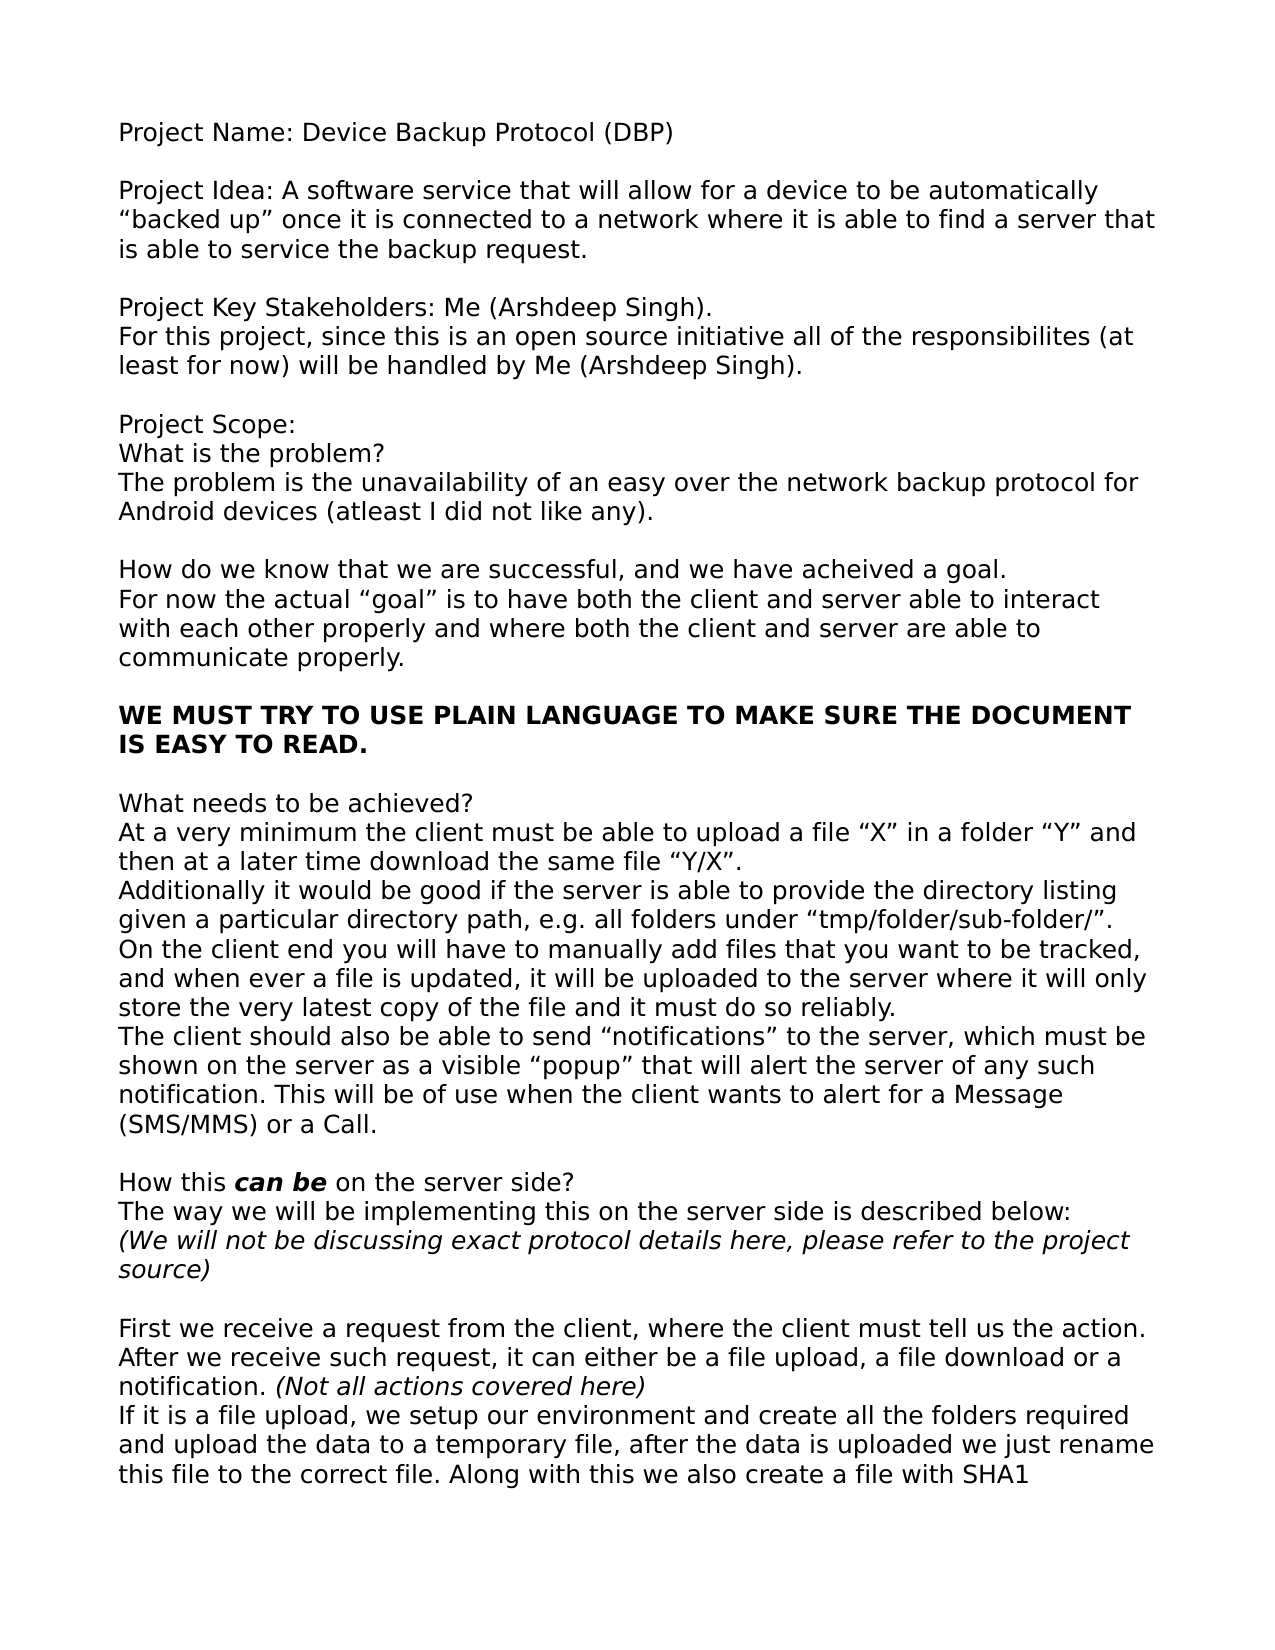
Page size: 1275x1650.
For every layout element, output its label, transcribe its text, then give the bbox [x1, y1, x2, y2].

text WE MUST TRY TO USE PLAIN LANGUAGE TO MAKE SURE THE DOCUMENT IS EASY TO READ. [118, 701, 1157, 760]
text For this project, since this is an open source initiative all of the responsibilites (at least for now) will be handled by Me (Arshdeep Singh). [118, 322, 1157, 381]
text Project Idea: A software service that will allow for a device to be automatically “backed up” once it is connected to a network where it is able to find a server that is able to service the backup request. [118, 176, 1157, 264]
text The way we will be implementing this on the server side is described below: [118, 1197, 1157, 1226]
text For now the actual “goal” is to have both the client and server able to interact with each other properly and where both the client and server are able to communicate properly. [118, 585, 1157, 672]
text First we receive a request from the client, where the client must tell us the action. [118, 1314, 1157, 1343]
text (We will not be discussing exact protocol details here, please refer to the project source) [118, 1226, 1157, 1285]
text The problem is the unavailability of an easy over the network backup protocol for Android devices (atleast I did not like any). [118, 468, 1157, 526]
text How this can be on the server side? [118, 1168, 1157, 1197]
text Additionally it would be good if the server is able to provide the directory listing given a particular directory path, e.g. all folders under “tmp/folder/sub-folder/”. [118, 876, 1157, 935]
text At a very minimum the client must be able to upload a file “X” in a folder “Y” and then at a later time download the same file “Y/X”. [118, 818, 1157, 876]
text How do we know that we are successful, and we have acheived a goal. [118, 556, 1157, 585]
text The client should also be able to send “notifications” to the server, which must be shown on the server as a visible “popup” that will alert the server of any such notification. This will be of use when the client wants to alert for a Message (SMS/MMS) or a Call. [118, 1022, 1157, 1139]
text On the client end you will have to manually add files that you want to be tracked, and when ever a file is updated, it will be uploaded to the server where it will only store the very latest copy of the file and it must do so reliably. [118, 935, 1157, 1022]
text If it is a file upload, we setup our environment and create all the folders required and upload the data to a temporary file, after the data is uploaded we just rename this file to the correct file. Along with this we also create a file with SHA1 [118, 1401, 1157, 1489]
text Project Key Stakeholders: Me (Arshdeep Singh). [118, 293, 1157, 322]
text Project Name: Device Backup Protocol (DBP) [118, 118, 1157, 147]
text What needs to be achieved? [118, 789, 1157, 818]
text What is the problem? [118, 439, 1157, 468]
text Project Scope: [118, 410, 1157, 439]
text After we receive such request, it can either be a file upload, a file download or a notification. (Not all actions covered here) [118, 1343, 1157, 1401]
